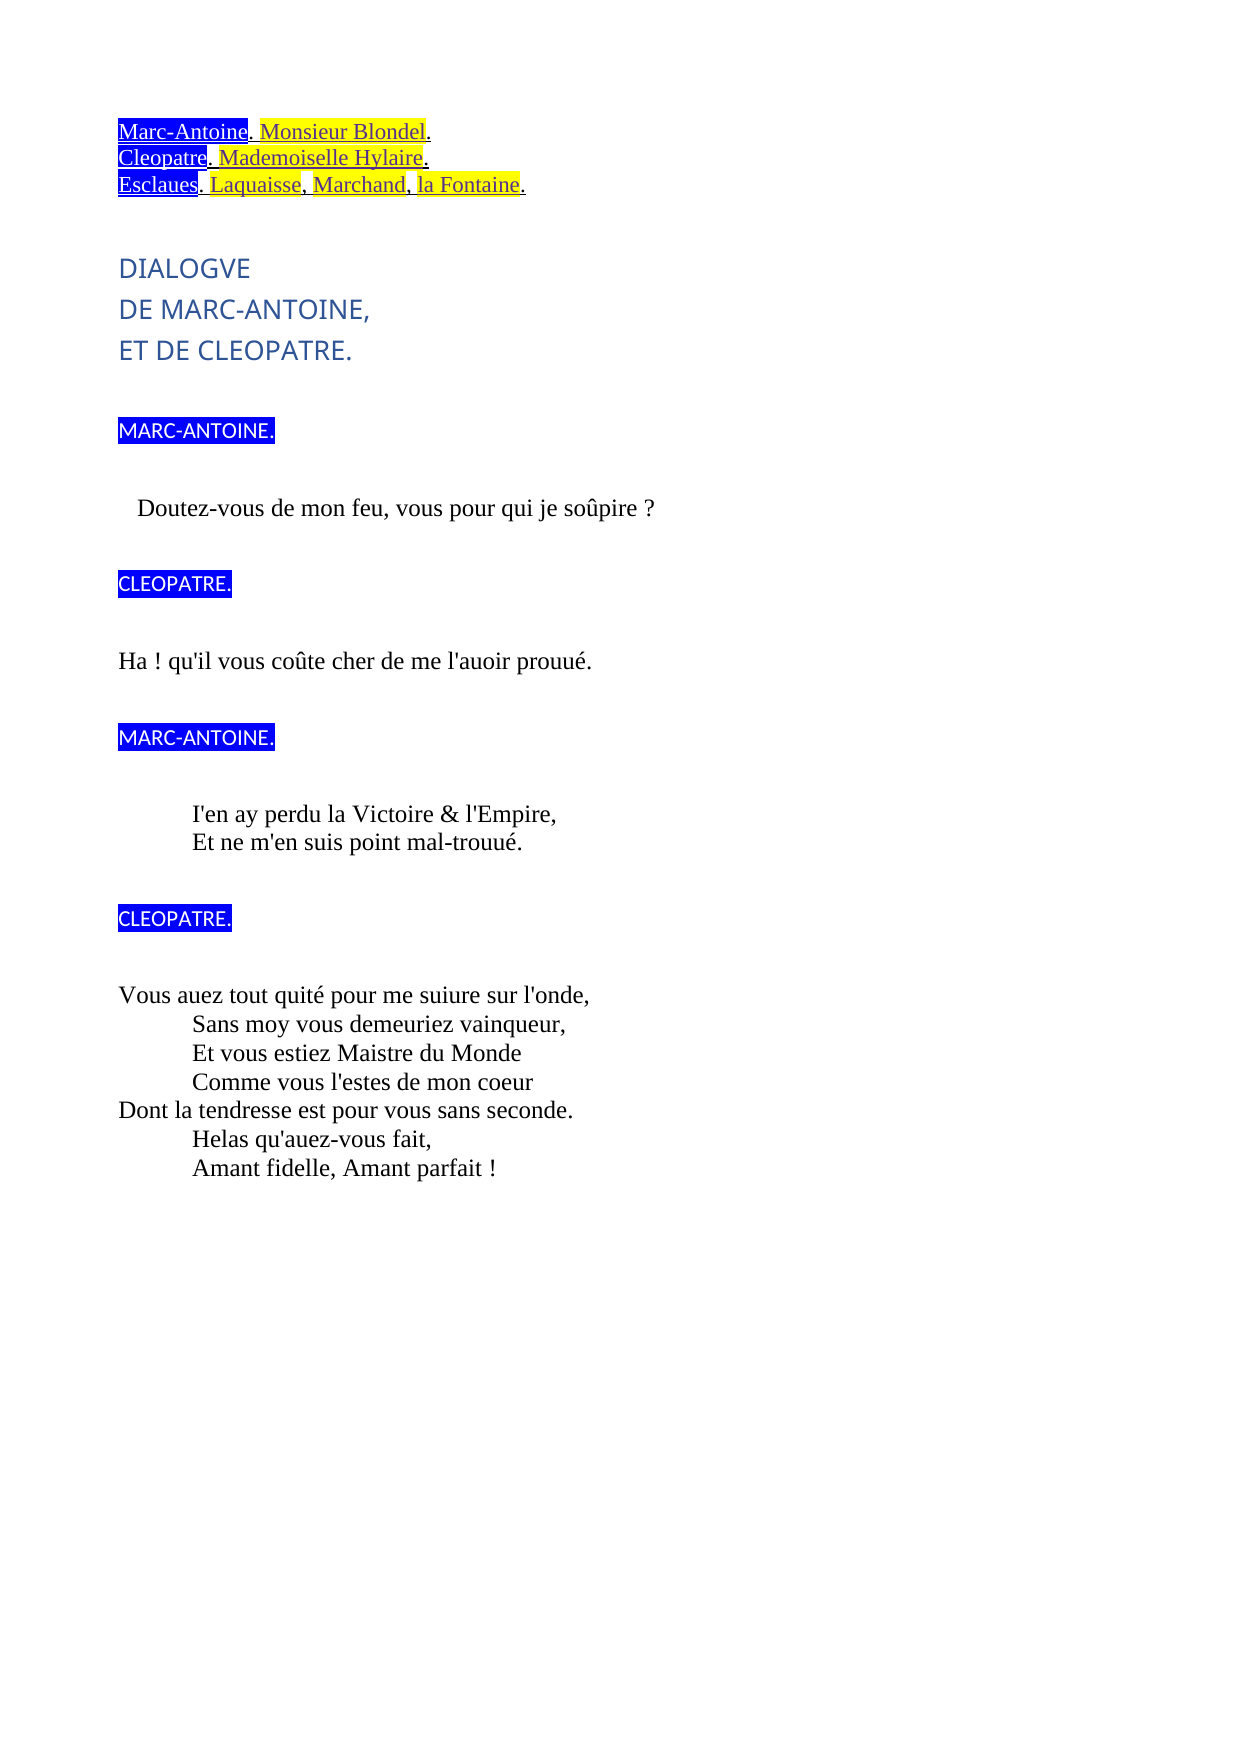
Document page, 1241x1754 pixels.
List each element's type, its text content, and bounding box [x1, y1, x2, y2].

text Et ne m'en suis point mal-trouué. [118, 827, 1122, 856]
text MARC-ANTOINE. [275, 723, 1122, 751]
list Marc-Antoine. Monsieur Blondel. [426, 118, 1122, 144]
list Esclaues. Laquaisse, Marchand, la Fontaine. [520, 171, 1122, 197]
subtitle DE MARC-ANTOINE, [118, 291, 1122, 327]
text Helas qu'auez-vous fait, [118, 1124, 1122, 1153]
text Comme vous l'estes de mon coeur [118, 1067, 1122, 1096]
list Cleopatre. Mademoiselle Hylaire. [118, 144, 1122, 171]
text Vous auez tout quité pour me suiure sur l'onde, [118, 981, 1122, 1009]
text I'en ay perdu la Victoire & l'Empire, [118, 799, 1122, 827]
text Sans moy vous demeuriez vainqueur, [118, 1009, 1122, 1038]
text CLEOPATRE. [232, 904, 1122, 932]
text Dont la tendresse est pour vous sans seconde. [118, 1096, 1122, 1124]
text Doutez-vous de mon feu, vous pour qui je soûpire ? [118, 493, 1122, 521]
text Et vous estiez Maistre du Monde [118, 1038, 1122, 1067]
subtitle DIALOGVE [118, 249, 1122, 286]
text CLEOPATRE. [118, 569, 1122, 598]
text Ha ! qu'il vous coûte cher de me l'auoir prouué. [118, 646, 1122, 674]
text MARC-ANTOINE. [275, 417, 1122, 444]
text Amant fidelle, Amant parfait ! [118, 1153, 1122, 1182]
subtitle ET DE CLEOPATRE. [118, 332, 1122, 368]
